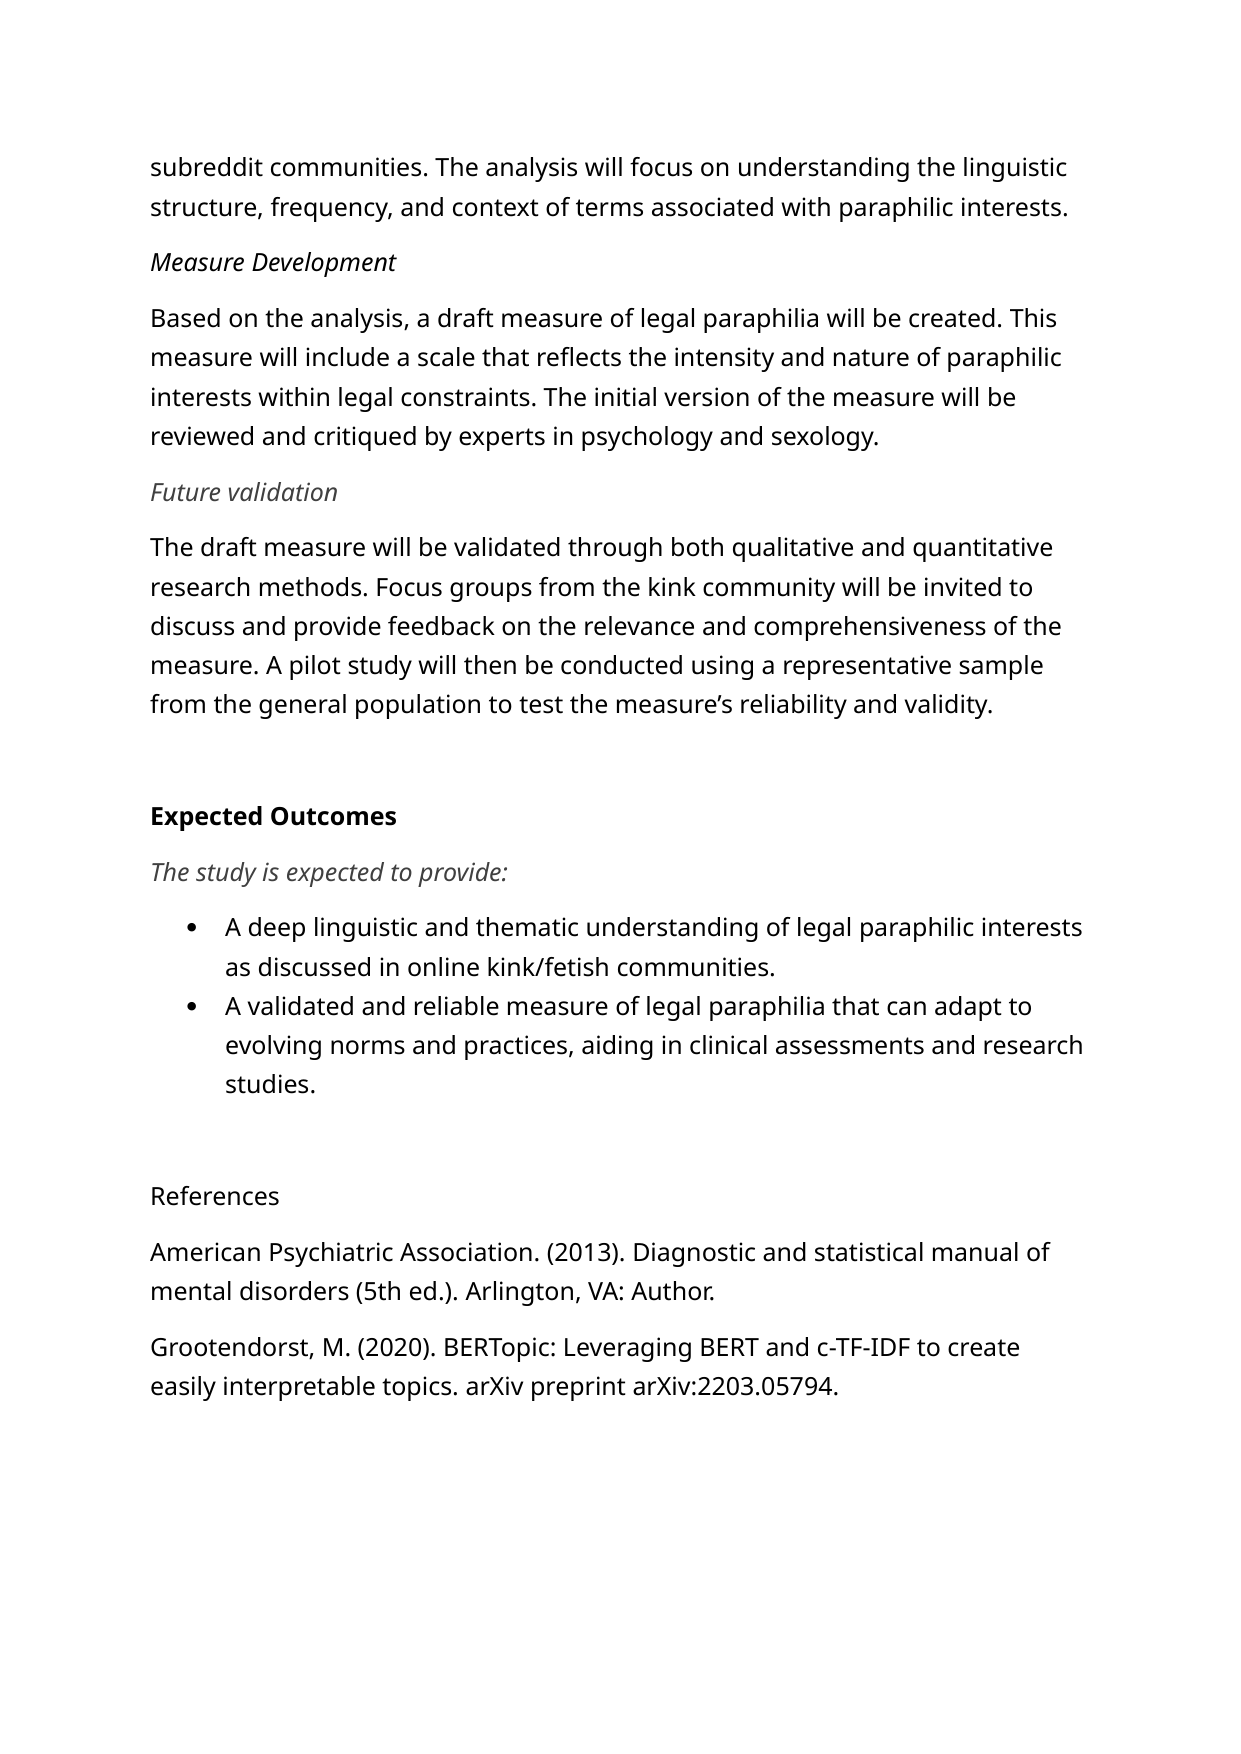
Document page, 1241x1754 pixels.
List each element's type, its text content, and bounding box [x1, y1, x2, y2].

text The study is expected to provide: [150, 854, 1090, 888]
text Grootendorst, M. (2020). BERTopic: Leveraging BERT and c-TF-IDF to create easily interpretable topics. arXiv preprint arXiv:2203.05794. [150, 1329, 1090, 1402]
text Based on the analysis, a draft measure of legal paraphilia will be created. This measure will include a scale that reflects the intensity and nature of paraphilic interests within legal constraints. The initial version of the measure will be reviewed and critiqued by experts in psychology and sexology. [150, 301, 1090, 452]
list A validated and reliable measure of legal paraphilia that can adapt to evolving norms and practices, aiding in clinical assessments and research studies. [187, 988, 1090, 1101]
text Future validation [150, 474, 1090, 508]
text Expected Outcomes [150, 798, 1090, 832]
text subreddit communities. The analysis will focus on understanding the linguistic structure, frequency, and context of terms associated with paraphilic interests. [150, 150, 1090, 223]
text References [150, 1178, 1090, 1212]
text American Psychiatric Association. (2013). Diagnostic and statistical manual of mental disorders (5th ed.). Arlington, VA: Author. [150, 1234, 1090, 1307]
text Measure Development [150, 245, 1090, 279]
list A deep linguistic and thematic understanding of legal paraphilic interests as discussed in online kink/fetish communities. [187, 910, 1090, 983]
text The draft measure will be validated through both qualitative and quantitative research methods. Focus groups from the kink community will be invited to discuss and provide feedback on the relevance and comprehensiveness of the measure. A pilot study will then be conducted using a representative sample from the general population to test the measure’s reliability and validity. [150, 530, 1090, 721]
